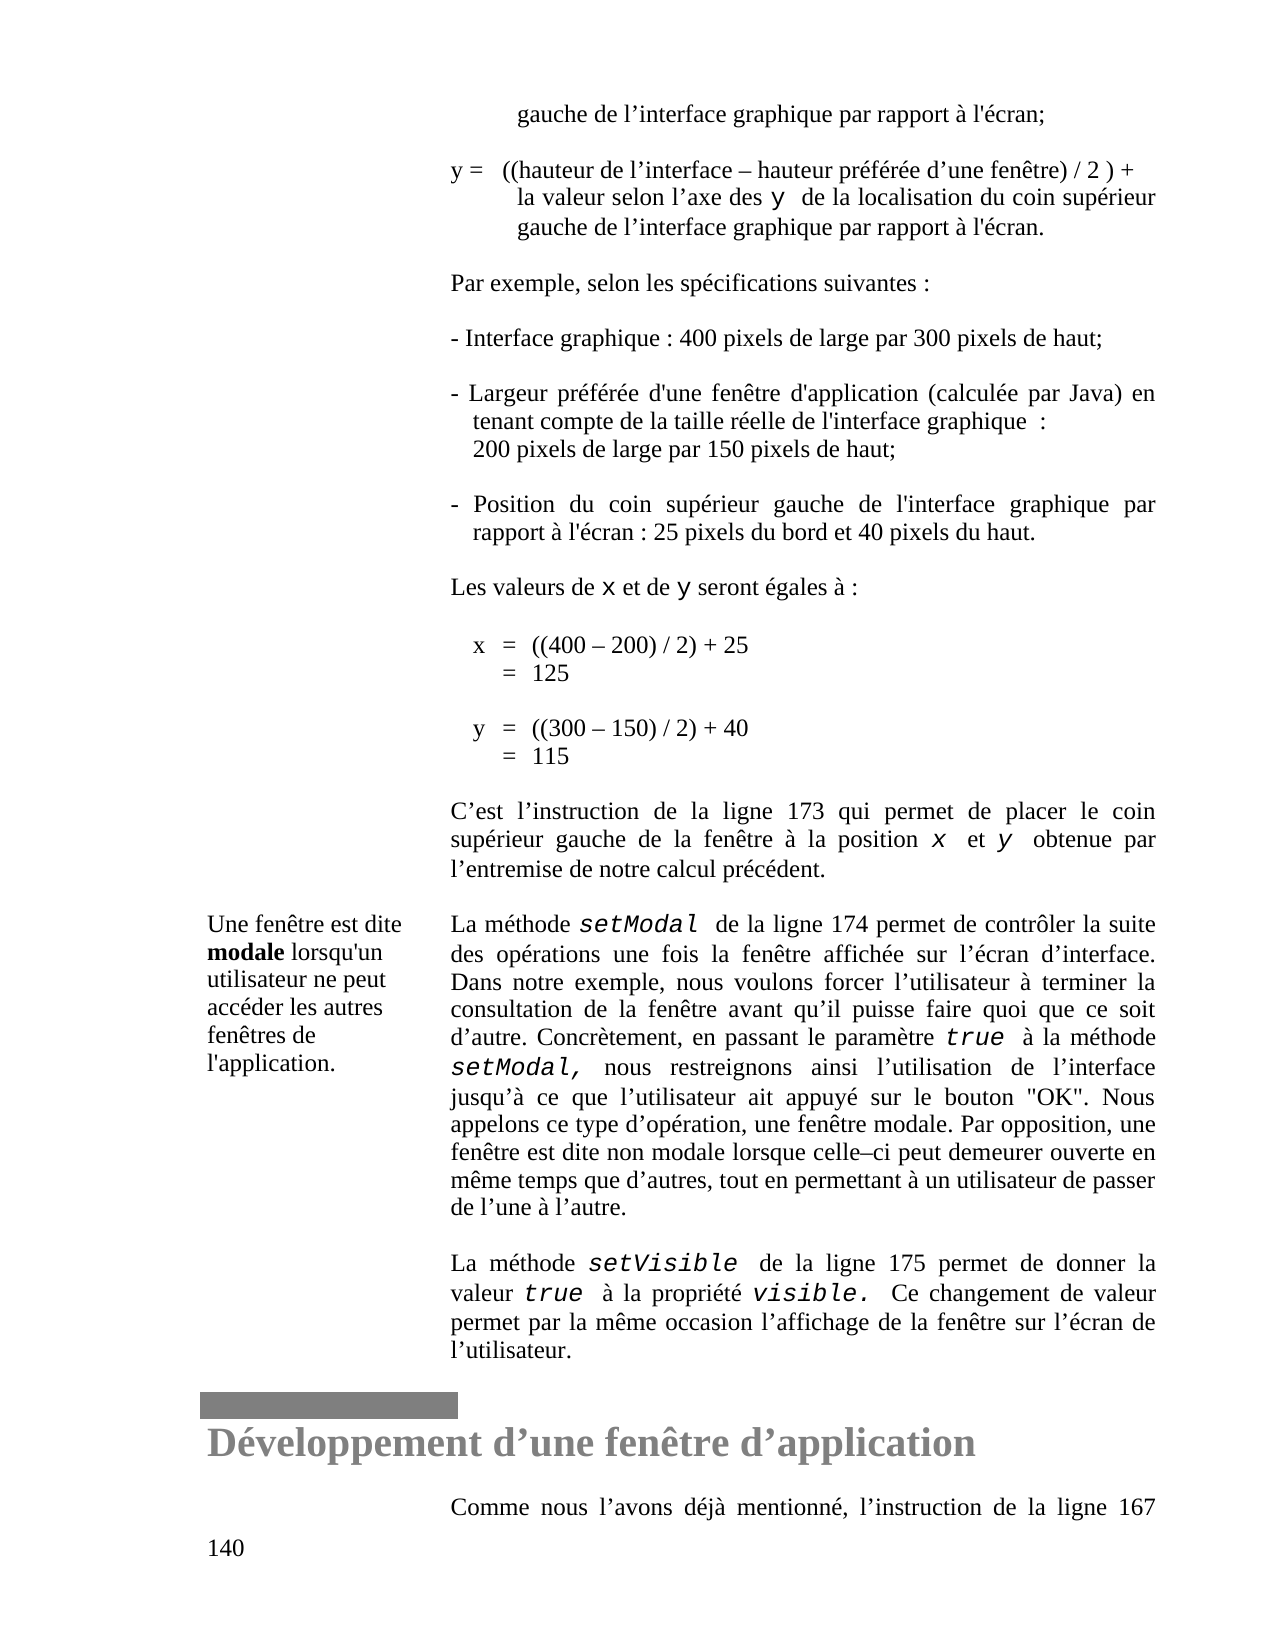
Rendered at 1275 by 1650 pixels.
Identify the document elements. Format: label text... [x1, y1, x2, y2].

table_header [200, 156, 443, 241]
table_header Par exemple, selon les spécifications suivantes : - Interface graphique : 400 pixels de large par 300 pixels de haut; - Largeur préférée d'une fenêtre d'application (calculée par Java) en tenant compte de la taille réelle de l'interface graphique : 200 pixels de large par 150 pixels de haut; - Position du coin supérieur gauche de l'interface graphique par rapport à l'écran : 25 pixels du bord et 40 pixels du haut. [443, 269, 1163, 546]
table_header [200, 1392, 458, 1419]
table_header [200, 100, 443, 128]
subtitle Développement d’une fenêtre d’application [207, 1419, 1157, 1466]
table_header Une fenêtre est dite modale lorsqu'un utilisateur ne peut accéder les autres fenêtres de l'application. [200, 910, 443, 1221]
table_header C’est l’instruction de la ligne 173 qui permet de placer le coin supérieur gauche de la fenêtre à la position x et y obtenue par l’entremise de notre calcul précédent. [443, 797, 1163, 882]
table_header [200, 797, 443, 882]
table_header Comme nous l’avons déjà mentionné, l’instruction de la ligne 167 [443, 1493, 1163, 1521]
table_header [200, 269, 443, 546]
table_header [200, 1493, 443, 1521]
table_header [200, 1249, 443, 1364]
table_header [200, 574, 443, 769]
table_header La méthode setVisible de la ligne 175 permet de donner la valeur true à la propriété visible. Ce changement de valeur permet par la même occasion l’affichage de la fenêtre sur l’écran de l’utilisateur. [443, 1249, 1163, 1364]
table_header La méthode setModal de la ligne 174 permet de contrôler la suite des opérations une fois la fenêtre affichée sur l’écran d’interface. Dans notre exemple, nous voulons forcer l’utilisateur à terminer la consultation de la fenêtre avant qu’il puisse faire quoi que ce soit d’autre. Concrètement, en passant le paramètre true à la méthode setModal, nous restreignons ainsi l’utilisation de l’interface jusqu’à ce que l’utilisateur ait appuyé sur le bouton "OK". Nous appelons ce type d’opération, une fenêtre modale. Par opposition, une fenêtre est dite non modale lorsque celle–ci peut demeurer ouverte en même temps que d’autres, tout en permettant à un utilisateur de passer de l’une à l’autre. [443, 910, 1163, 1221]
table_header gauche de l’interface graphique par rapport à l'écran; [443, 100, 1163, 128]
table_header Les valeurs de x et de y seront égales à : x = ((400 – 200) / 2) + 25 = 125 y = ((300 – 150) / 2) + 40 = 115 [443, 574, 1163, 769]
table_header y = ((hauteur de l’interface – hauteur préférée d’une fenêtre) / 2 ) + la valeur selon l’axe des y de la localisation du coin supérieur gauche de l’interface graphique par rapport à l'écran. [443, 156, 1163, 241]
